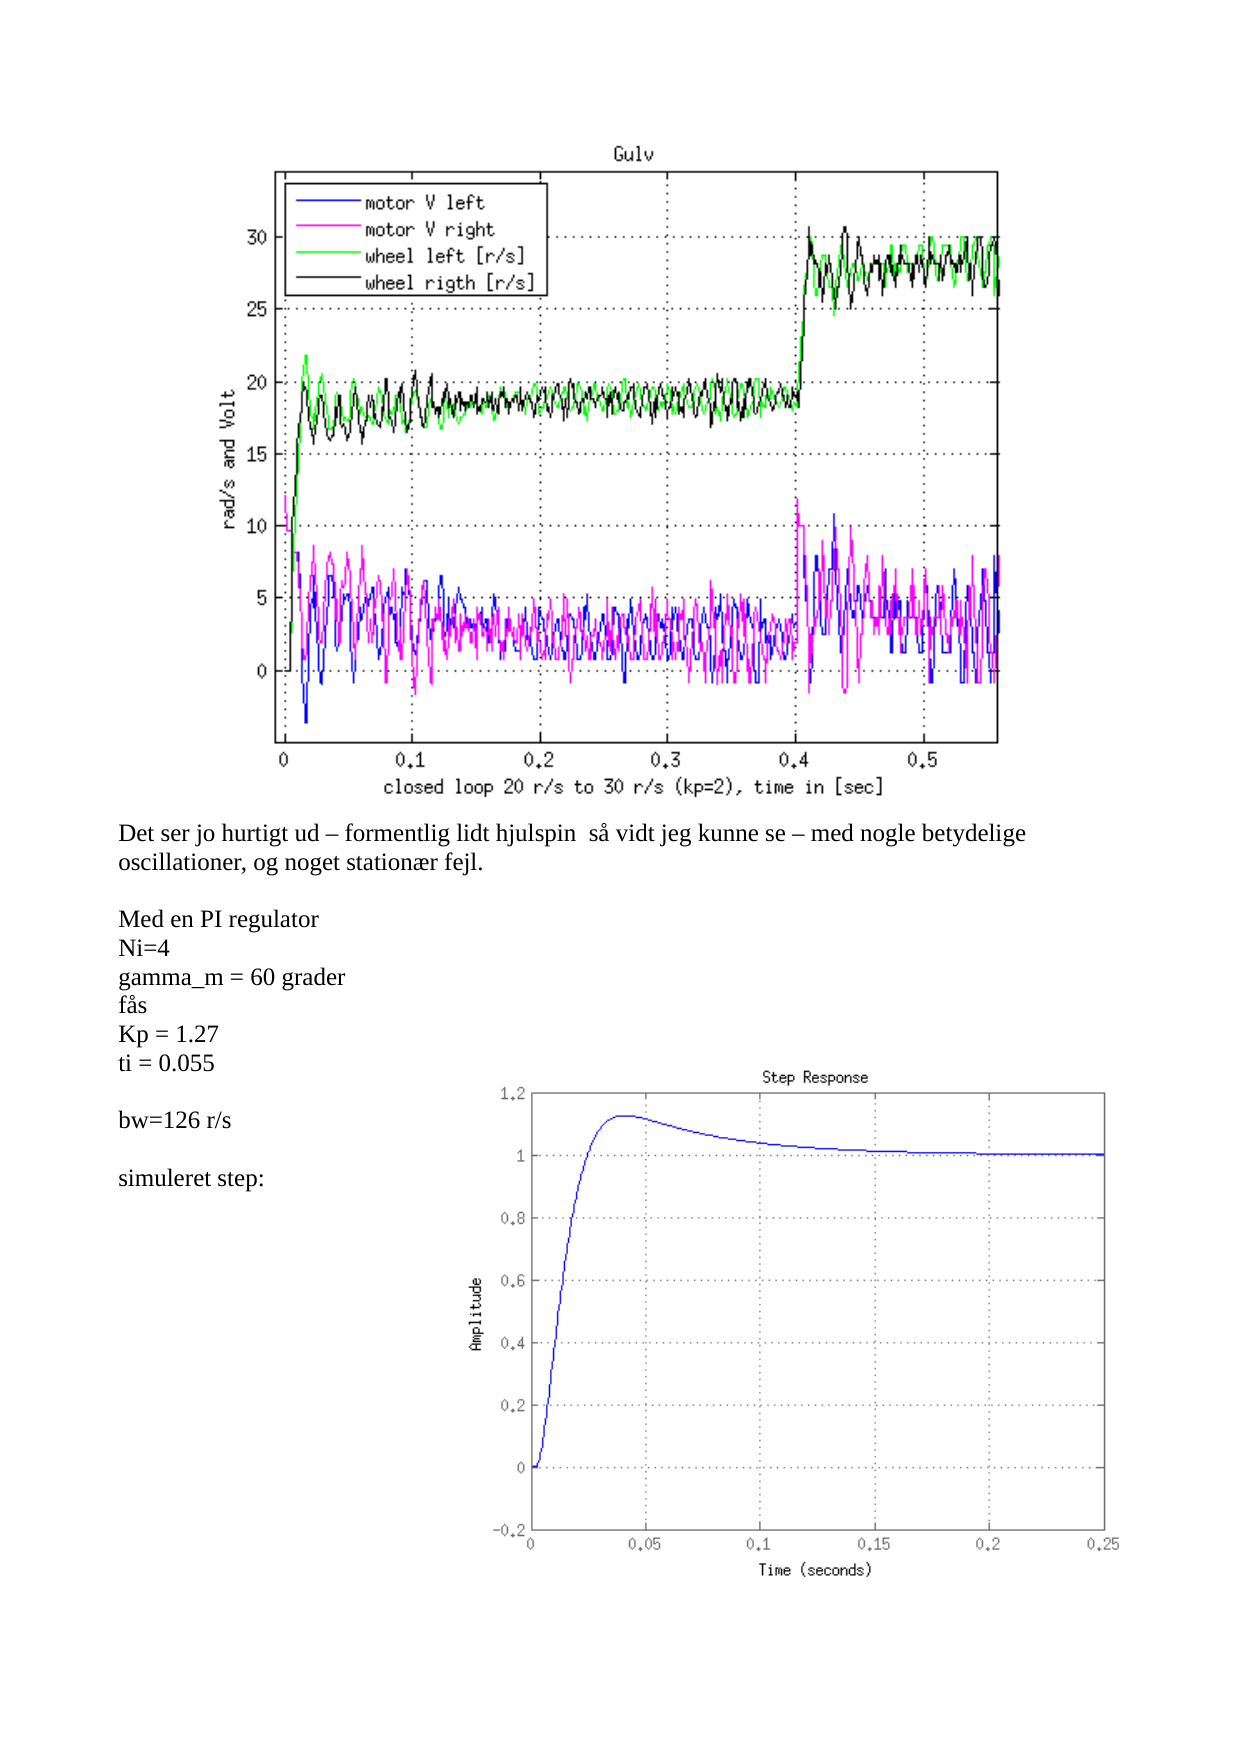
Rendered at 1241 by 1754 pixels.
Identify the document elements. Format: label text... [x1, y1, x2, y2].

text Ni=4 [118, 933, 1122, 962]
text Kp = 1.27 [118, 1019, 1122, 1048]
text ti = 0.055 [118, 1048, 417, 1077]
text Det ser jo hurtigt ud – formentlig lidt hjulspin så vidt jeg kunne se – med nogle betydelige oscillationer, og noget stationær fejl. [118, 118, 1122, 876]
text fås [118, 991, 1122, 1019]
picture [153, 118, 1087, 819]
text simuleret step: [118, 1163, 417, 1192]
text Med en PI regulator [118, 904, 1122, 933]
text gamma_m = 60 grader [118, 962, 1122, 991]
picture [417, 1022, 1176, 1592]
text bw=126 r/s [118, 1106, 417, 1134]
